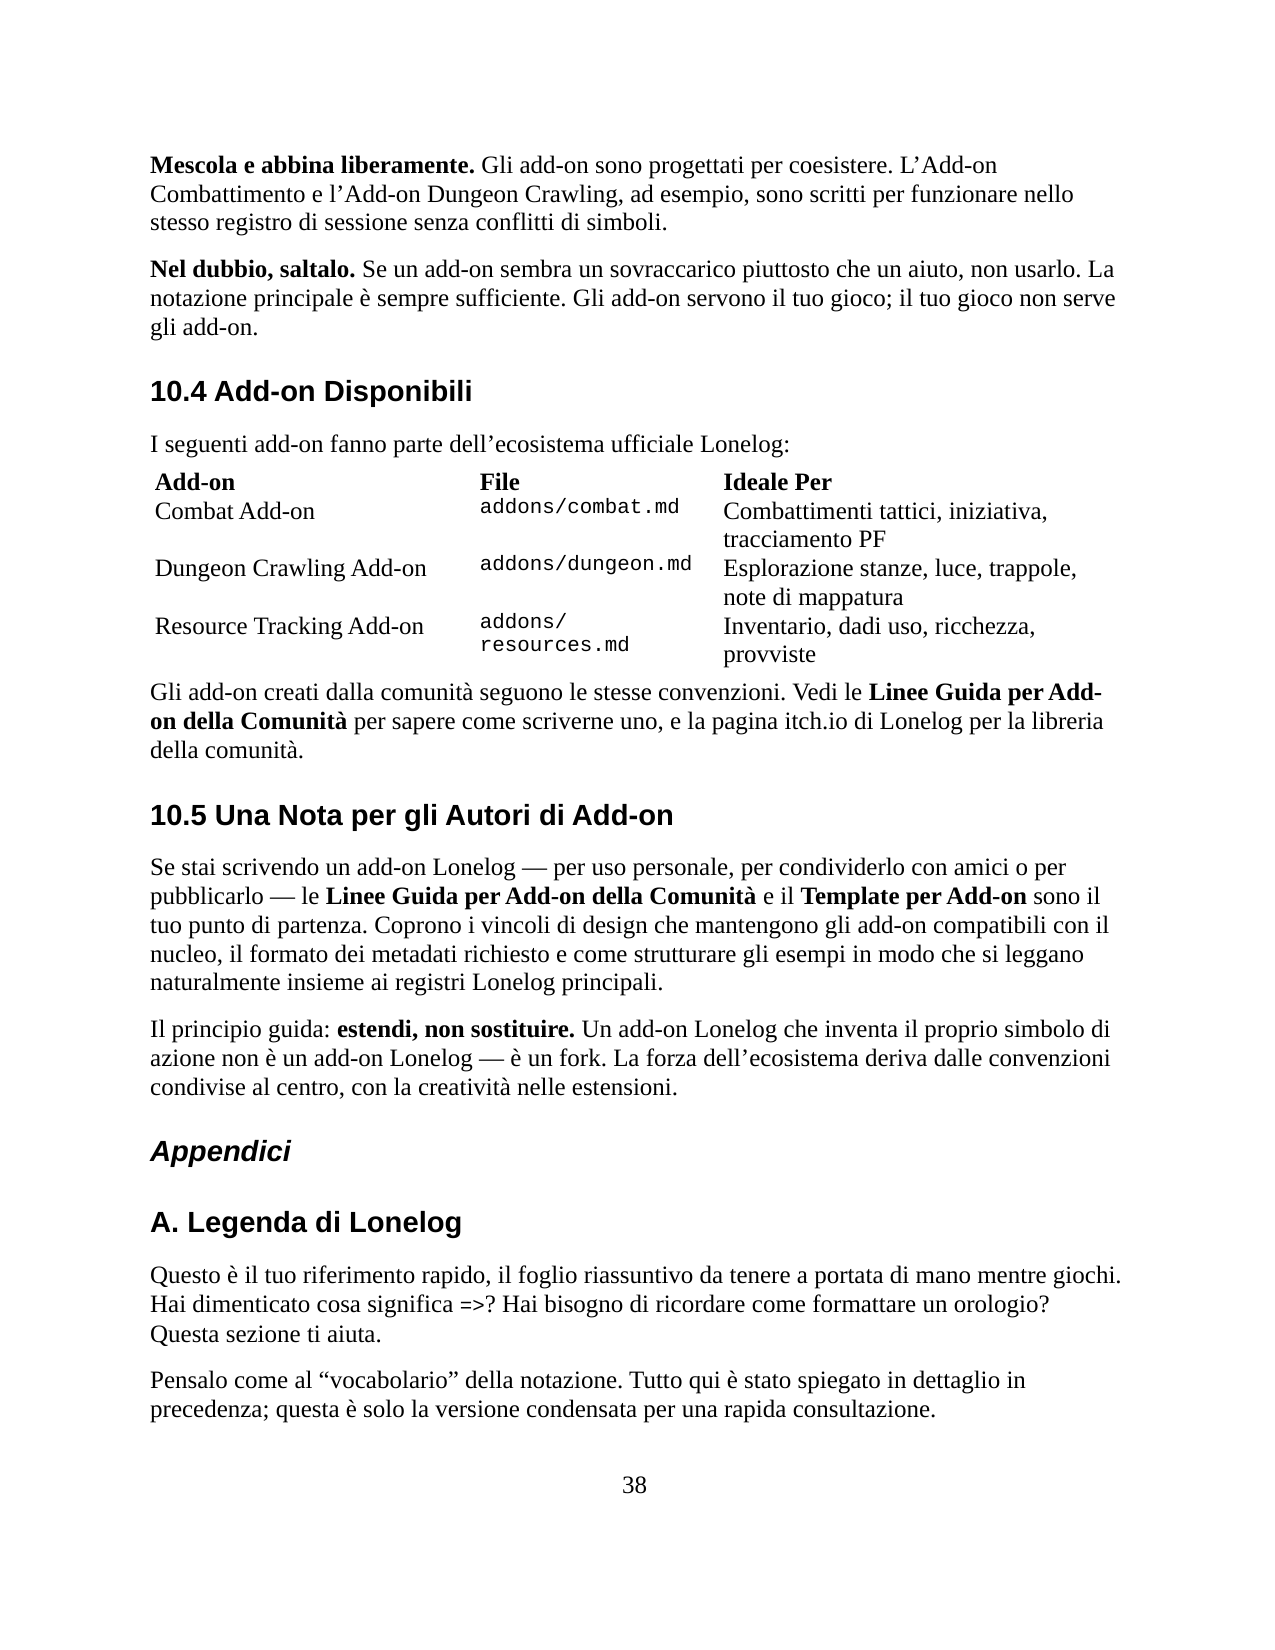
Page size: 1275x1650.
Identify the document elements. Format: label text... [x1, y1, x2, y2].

table_cell addons/dungeon.md [475, 553, 719, 611]
text Nel dubbio, saltalo. Se un add-on sembra un sovraccarico piuttosto che un aiuto, non usarlo. La notazione principale è sempre sufficiente. Gli add-on servono il tuo gioco; il tuo gioco non serve gli add-on. [150, 254, 1125, 340]
text Questo è il tuo riferimento rapido, il foglio riassuntivo da tenere a portata di mano mentre giochi. Hai dimenticato cosa significa =>? Hai bisogno di ricordare come formattare un orologio? Questa sezione ti aiuta. [150, 1260, 1125, 1347]
table_cell addons/resources.md [475, 611, 719, 668]
table_cell Combattimenti tattici, iniziativa, tracciamento PF [719, 496, 1125, 553]
subtitle 10.4 Add-on Disponibili [150, 374, 1125, 408]
table_cell Dungeon Crawling Add-on [150, 553, 475, 611]
table_cell Inventario, dadi uso, ricchezza, provviste [719, 611, 1125, 668]
text Se stai scrivendo un add-on Lonelog — per uso personale, per condividerlo con amici o per pubblicarlo — le Linee Guida per Add-on della Comunità e il Template per Add-on sono il tuo punto di partenza. Coprono i vincoli di design che mantengono gli add-on compatibili con il nucleo, il formato dei metadati richiesto e come strutturare gli esempi in modo che si leggano naturalmente insieme ai registri Lonelog principali. [150, 852, 1125, 996]
table_header Add-on [150, 467, 475, 496]
table_cell addons/combat.md [475, 496, 719, 553]
text Pensalo come al “vocabolario” della notazione. Tutto qui è stato spiegato in dettaglio in precedenza; questa è solo la versione condensata per una rapida consultazione. [150, 1365, 1125, 1423]
table_cell Resource Tracking Add-on [150, 611, 475, 668]
text I seguenti add-on fanno parte dell’ecosistema ufficiale Lonelog: [150, 429, 1125, 458]
table_cell Esplorazione stanze, luce, trappole, note di mappatura [719, 553, 1125, 611]
subtitle A. Legenda di Lonelog [150, 1205, 1125, 1239]
text Mescola e abbina liberamente. Gli add-on sono progettati per coesistere. L’Add-on Combattimento e l’Add-on Dungeon Crawling, ad esempio, sono scritti per funzionare nello stesso registro di sessione senza conflitti di simboli. [150, 150, 1125, 236]
subtitle Appendici [150, 1134, 1125, 1168]
text Gli add-on creati dalla comunità seguono le stesse convenzioni. Vedi le Linee Guida per Add-on della Comunità per sapere come scriverne uno, e la pagina itch.io di Lonelog per la libreria della comunità. [150, 677, 1125, 763]
table_header Ideale Per [719, 467, 1125, 496]
subtitle 10.5 Una Nota per gli Autori di Add-on [150, 797, 1125, 831]
table_cell Combat Add-on [150, 496, 475, 553]
text Il principio guida: estendi, non sostituire. Un add-on Lonelog che inventa il proprio simbolo di azione non è un add-on Lonelog — è un fork. La forza dell’ecosistema deriva dalle convenzioni condivise al centro, con la creatività nelle estensioni. [150, 1014, 1125, 1100]
table_header File [475, 467, 719, 496]
